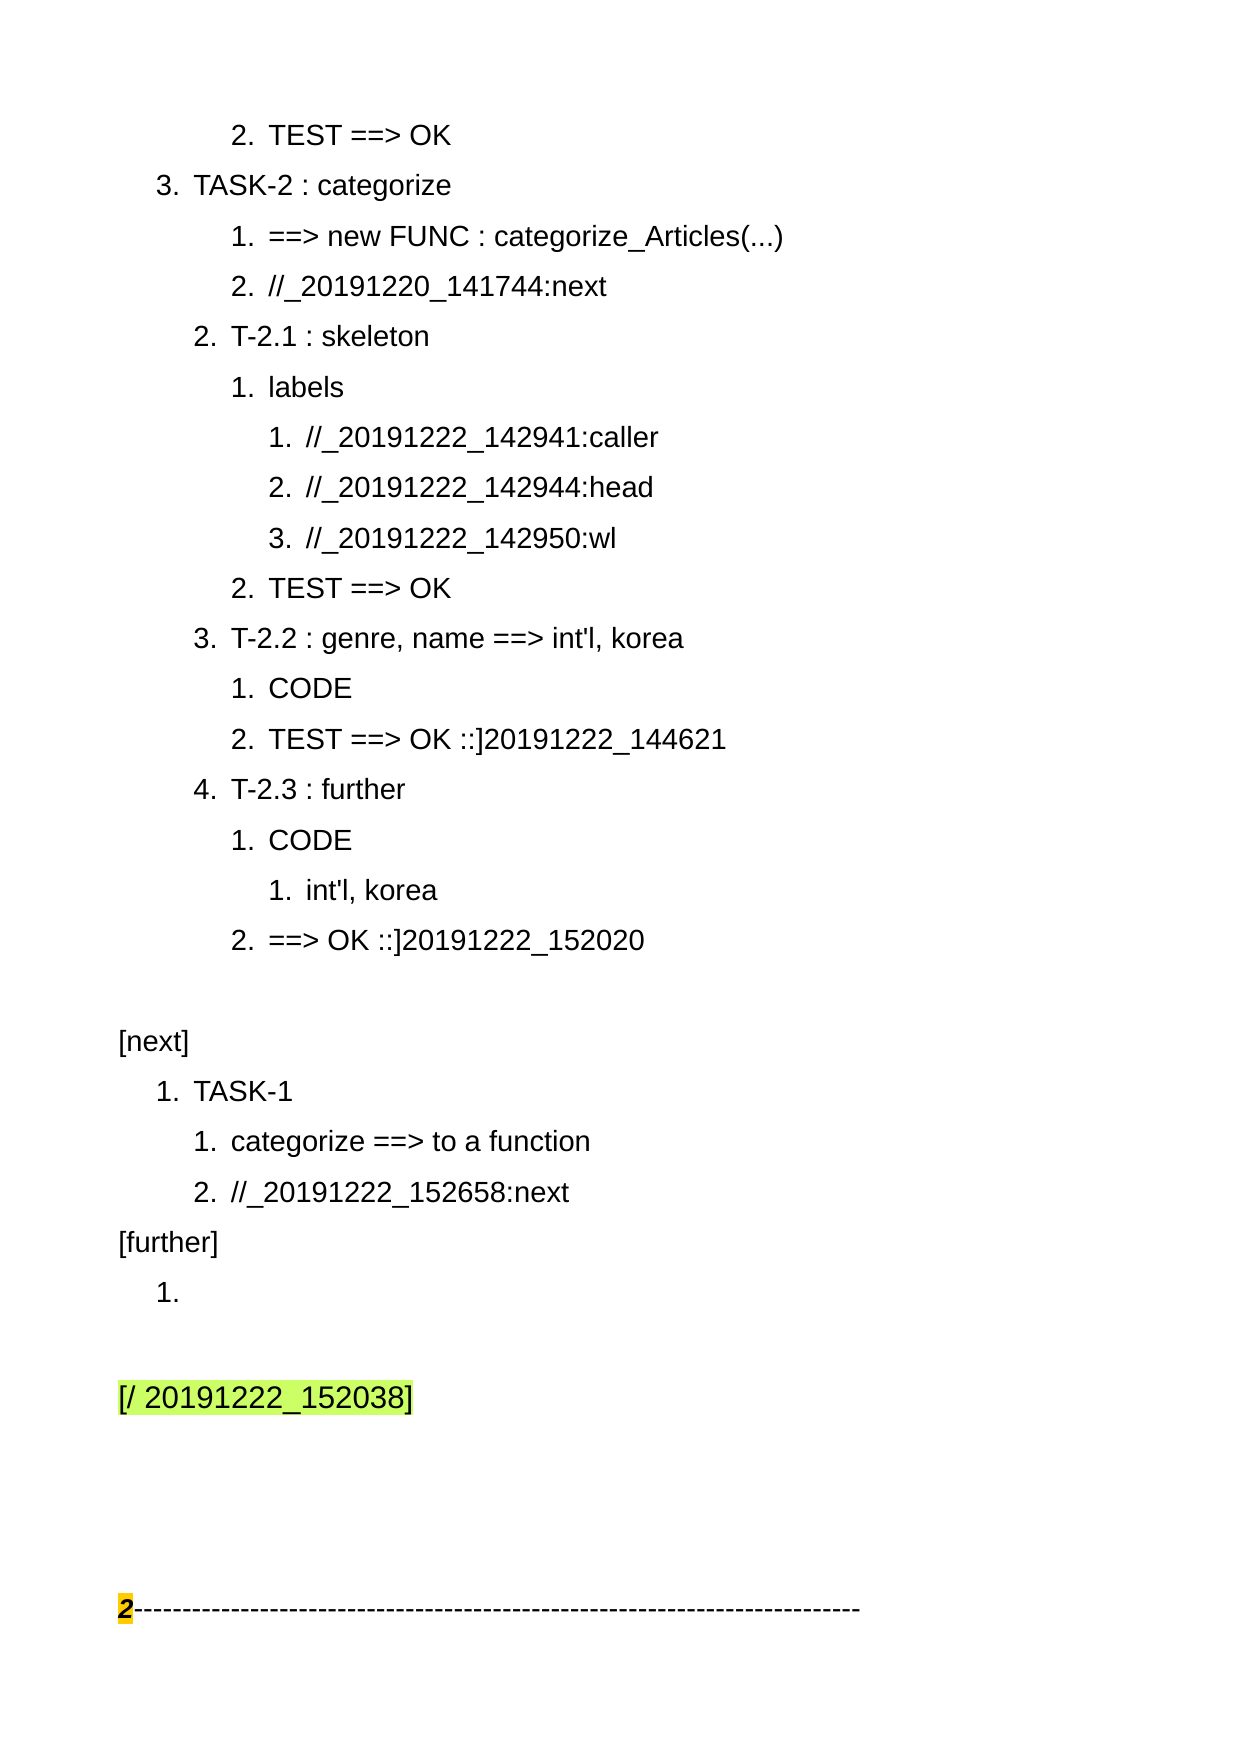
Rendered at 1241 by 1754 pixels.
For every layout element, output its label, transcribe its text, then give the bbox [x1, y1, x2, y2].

list categorize ==> to a function [193, 1124, 1122, 1158]
text [/ 20191222_152038] [118, 1326, 1122, 1415]
list T-2.2 : genre, name ==> int'l, korea [193, 621, 1122, 655]
list TEST ==> OK [231, 571, 1122, 604]
list int'l, korea [268, 873, 1122, 906]
list ==> new FUNC : categorize_Articles(...) [231, 219, 1122, 252]
list TEST ==> OK [231, 118, 1122, 152]
list T-2.3 : further [193, 772, 1122, 806]
list TASK-1 [156, 1074, 1122, 1108]
list CODE [231, 822, 1122, 856]
text [next] [118, 1024, 1122, 1057]
list //_20191222_142944:head [268, 470, 1122, 504]
list labels [231, 370, 1122, 403]
list //_20191220_141744:next [231, 269, 1122, 303]
list //_20191222_142950:wl [268, 521, 1122, 554]
text [further] [118, 1225, 1122, 1258]
list TEST ==> OK ::]20191222_144621 [231, 722, 1122, 755]
list //_20191222_152658:next [193, 1175, 1122, 1208]
list TASK-2 : categorize [156, 168, 1122, 202]
list T-2.1 : skeleton [193, 319, 1122, 353]
list ==> OK ::]20191222_152020 [231, 923, 1122, 957]
list //_20191222_142941:caller [268, 420, 1122, 453]
list CODE [231, 672, 1122, 705]
text 2--------------------------------------------------------------------------- [118, 1591, 1122, 1625]
